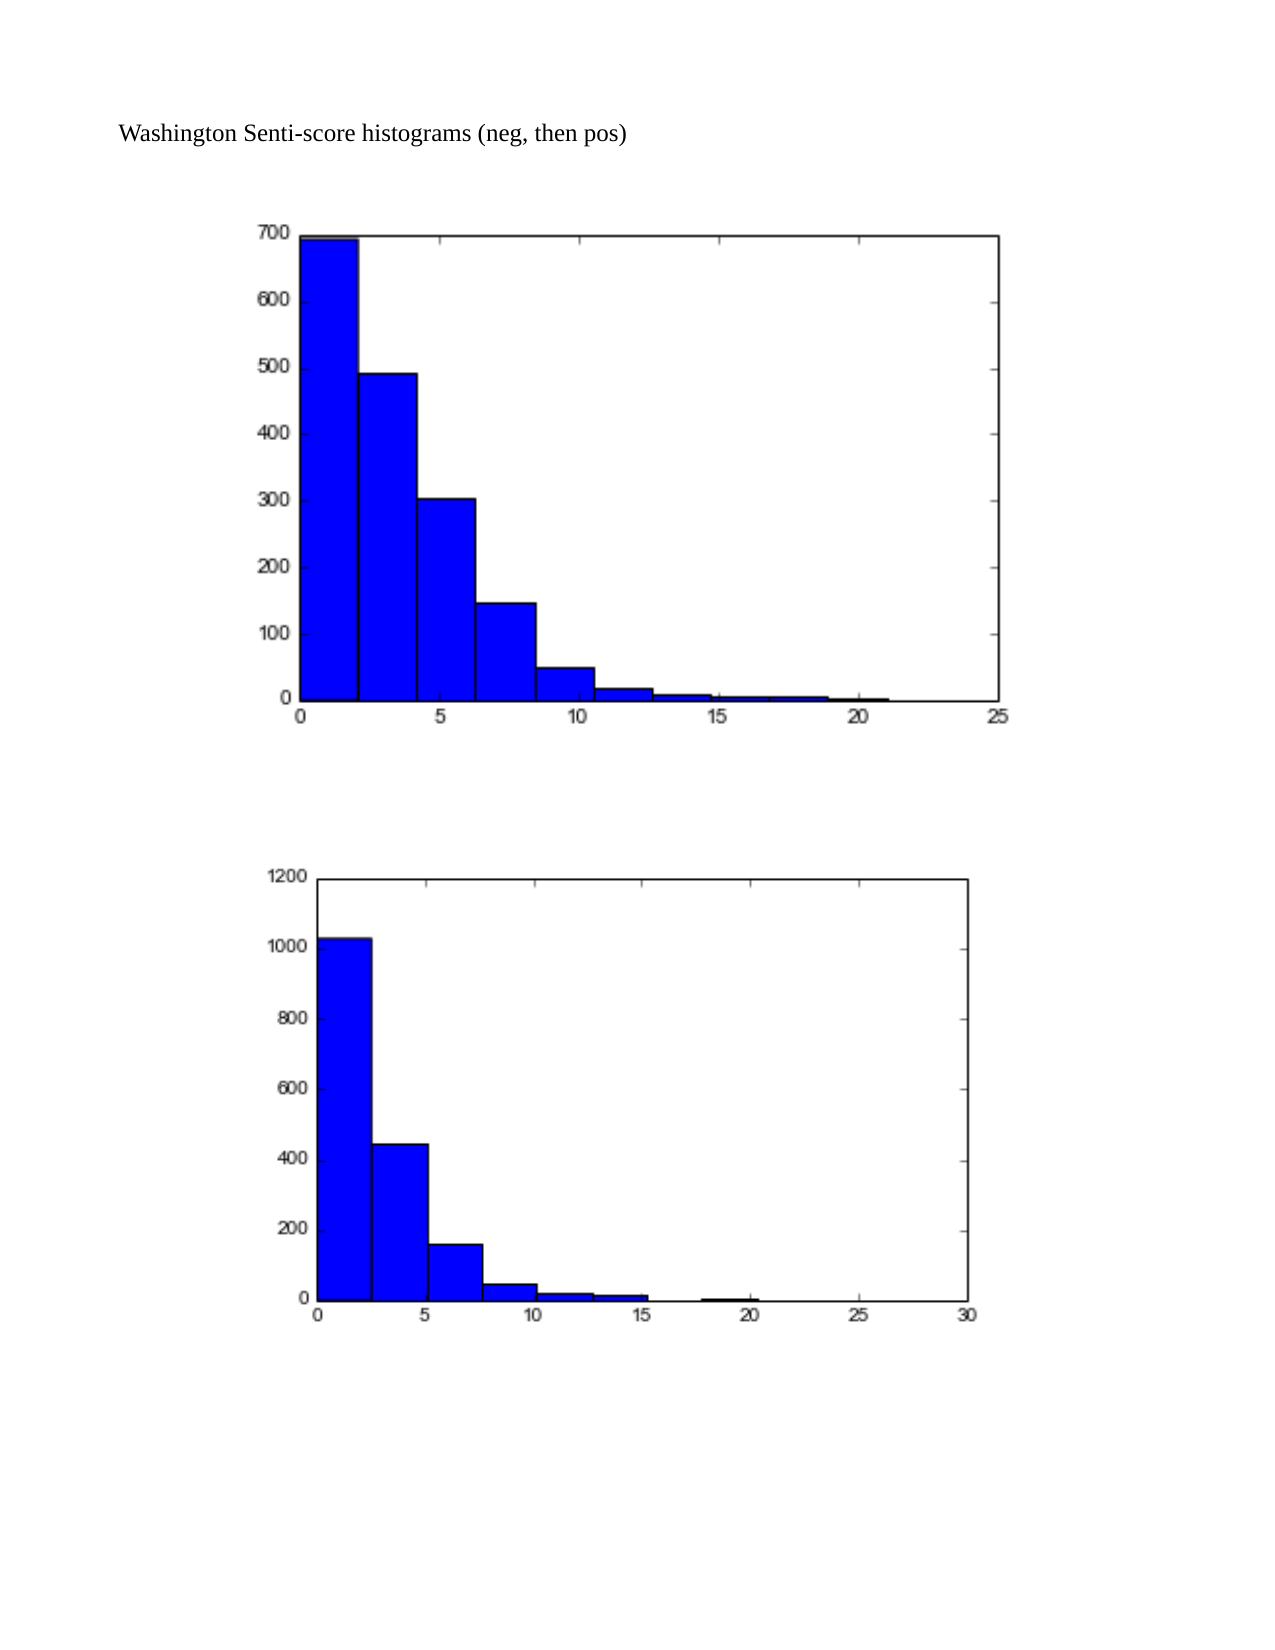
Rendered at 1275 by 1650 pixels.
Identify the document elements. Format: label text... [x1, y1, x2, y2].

picture [187, 175, 1088, 776]
text Washington Senti-score histograms (neg, then pos) [118, 118, 1157, 147]
picture [212, 824, 1051, 1369]
